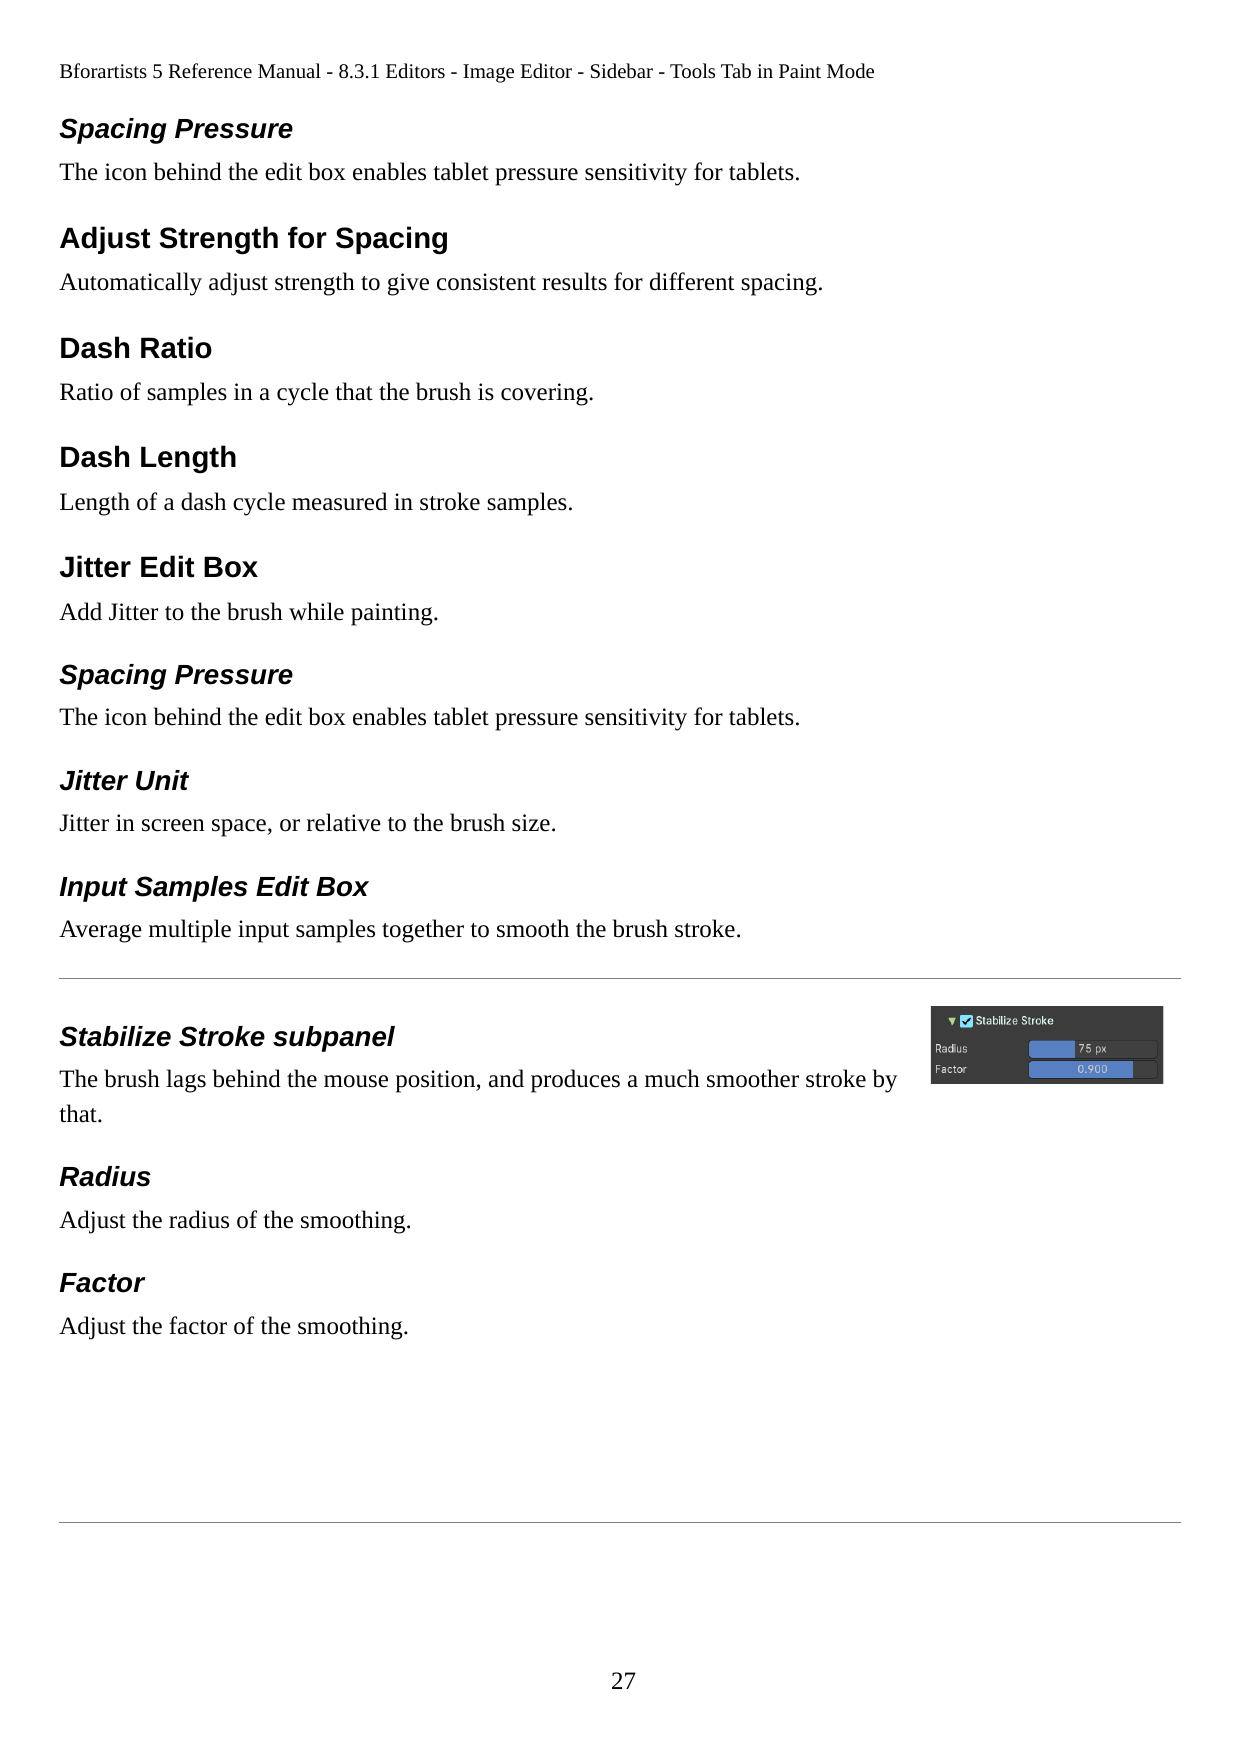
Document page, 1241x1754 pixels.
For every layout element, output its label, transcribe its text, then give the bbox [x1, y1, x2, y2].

subtitle Adjust Strength for Spacing [59, 221, 1181, 254]
subtitle [1164, 1020, 1181, 1052]
subtitle Spacing Pressure [59, 658, 1181, 690]
subtitle Radius [59, 1161, 1181, 1192]
text Adjust the radius of the smoothing. [59, 1205, 1181, 1234]
subtitle Factor [59, 1266, 1181, 1298]
subtitle Dash Ratio [59, 331, 1181, 364]
text Length of a dash cycle measured in stroke samples. [59, 487, 1181, 515]
subtitle Jitter Edit Box [59, 550, 1181, 584]
subtitle Input Samples Edit Box [59, 870, 1181, 902]
text The icon behind the edit box enables tablet pressure sensitivity for tablets. [59, 702, 1181, 731]
text Add Jitter to the brush while painting. [59, 597, 1181, 625]
subtitle Spacing Pressure [59, 113, 1181, 144]
text Adjust the factor of the smoothing. [59, 1311, 1181, 1339]
subtitle Stabilize Stroke subpanel [59, 1020, 930, 1052]
text The brush lags behind the mouse position, and produces a much smoother stroke by that. [59, 1064, 1181, 1128]
text Jitter in screen space, or relative to the brush size. [59, 808, 1181, 837]
subtitle Dash Length [59, 440, 1181, 474]
text Automatically adjust strength to give consistent results for different spacing. [59, 267, 1181, 296]
subtitle Jitter Unit [59, 764, 1181, 796]
text Ratio of samples in a cycle that the brush is covering. [59, 377, 1181, 406]
picture [930, 1006, 1164, 1084]
text Average multiple input samples together to smooth the brush stroke. [59, 914, 1181, 943]
text The icon behind the edit box enables tablet pressure sensitivity for tablets. [59, 157, 1181, 186]
